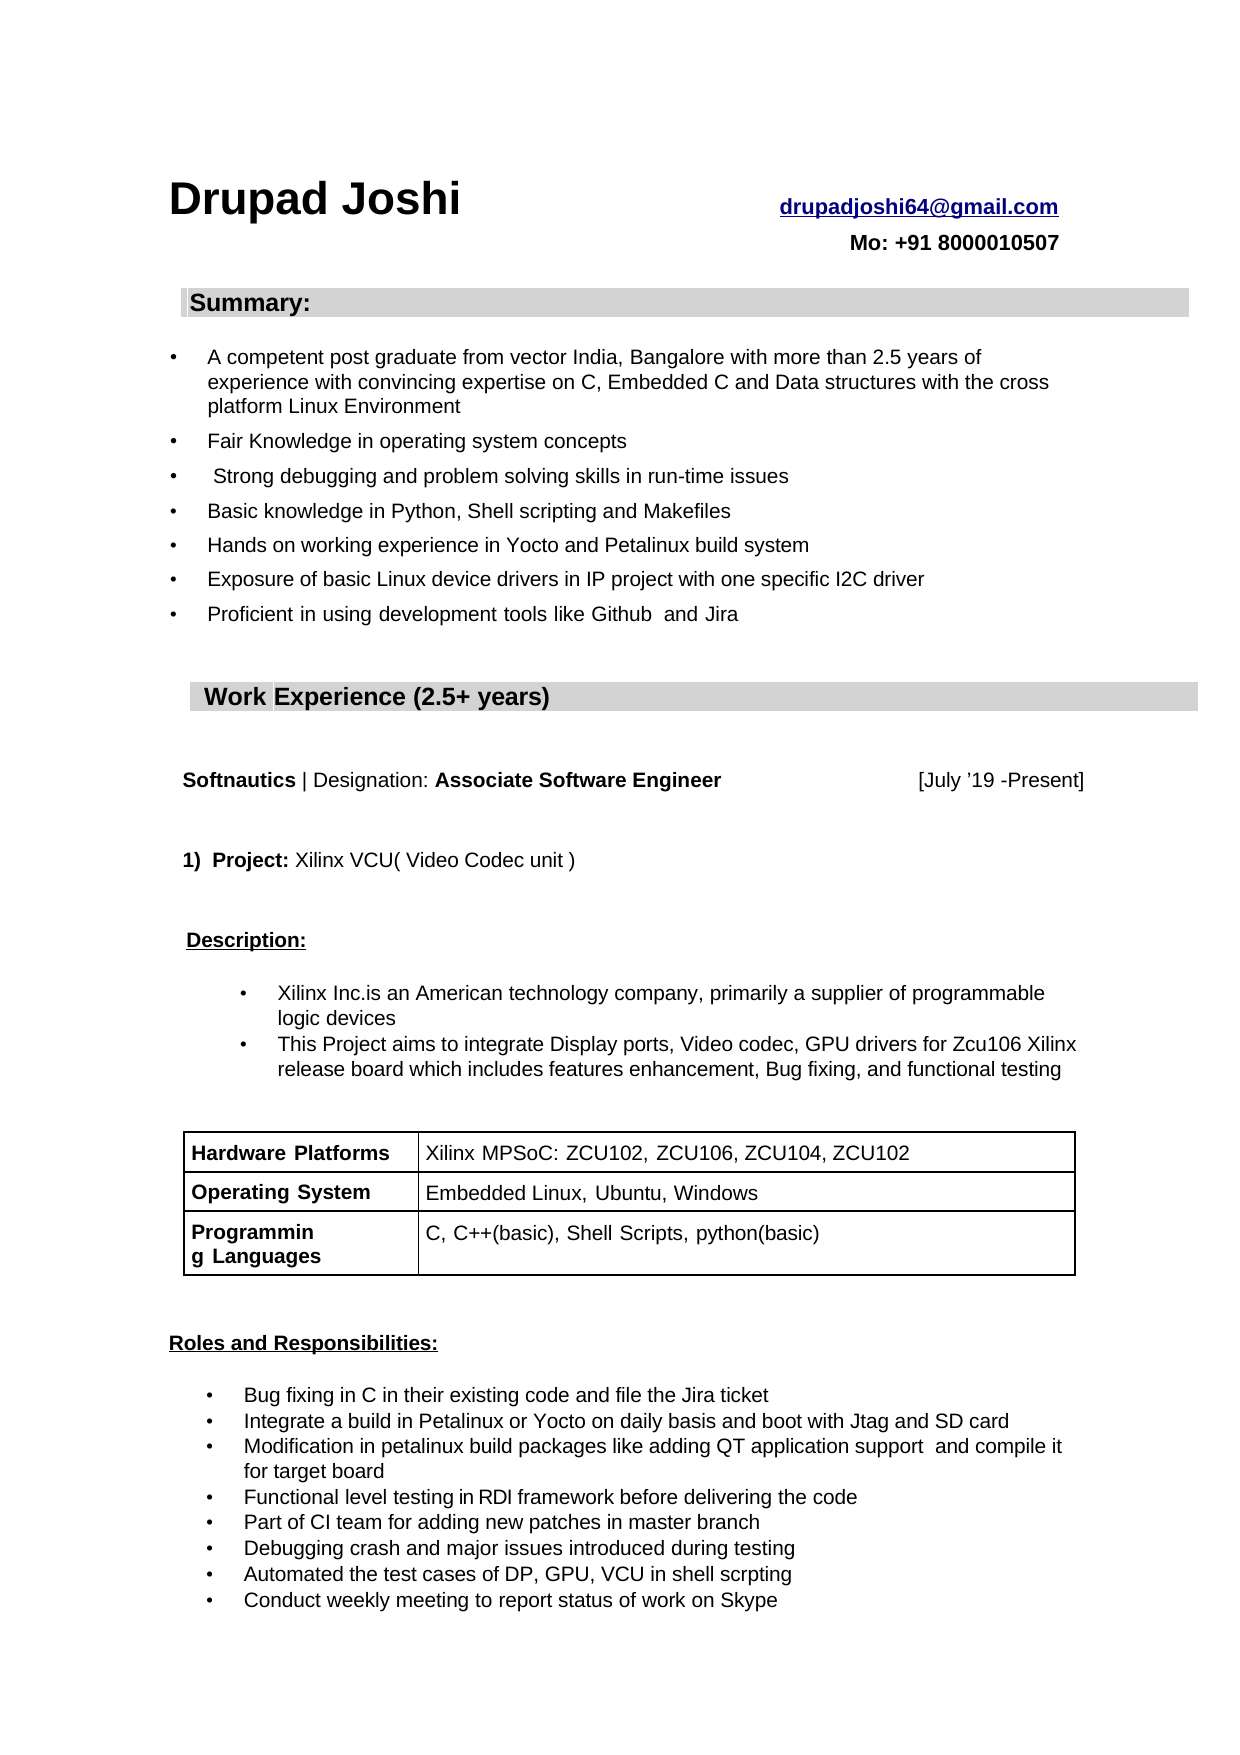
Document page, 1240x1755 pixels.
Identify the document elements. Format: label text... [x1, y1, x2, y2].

list Fair Knowledge in operating system concepts [170, 429, 1087, 453]
text Roles and Responsibilities: [169, 1330, 1087, 1354]
list Basic knowledge in Python, Shell scripting and Makefiles [170, 499, 1087, 523]
list Conduct weekly meeting to report status of work on Skype [206, 1587, 1087, 1612]
text Summary: [181, 288, 1087, 317]
list Modification in petalinux build packages like adding QT application support and compile it for target board [206, 1433, 1087, 1484]
list Debugging crash and major issues introduced during testing [206, 1535, 1087, 1560]
list Strong debugging and problem solving skills in run-time issues [170, 464, 1087, 488]
subtitle Work Experience (2.5+ years) [189, 682, 1087, 711]
list Xilinx Inc.is an American technology company, primarily a supplier of programmable logic devices [240, 980, 1087, 1031]
list A competent post graduate from vector India, Bangalore with more than 2.5 years of experience with convincing expertise on C, Embedded C and Data structures with the cross platform Linux Environment [170, 345, 1087, 418]
table_header Hardware Platforms [185, 1133, 418, 1171]
text Softnautics | Designation: Associate Software Engineer [July ’19 -Present] [182, 768, 1087, 792]
text Mo: +91 8000010507 [169, 229, 1087, 255]
text Drupad Joshi drupadjoshi64@gmail.com [169, 172, 1087, 224]
list This Project aims to integrate Display ports, Video codec, GPU drivers for Zcu106 Xilinx release board which includes features enhancement, Bug fixing, and functional testing [240, 1031, 1087, 1082]
list Part of CI team for adding new patches in master branch [206, 1509, 1087, 1535]
text Description: [169, 928, 1087, 952]
list Integrate a build in Petalinux or Yocto on daily basis and boot with Jtag and SD card [206, 1408, 1087, 1433]
list Proficient in using development tools like Github and Jira [170, 602, 1087, 626]
table_cell Operating System [185, 1173, 418, 1210]
table_header Xilinx MPSoC: ZCU102, ZCU106, ZCU104, ZCU102 [419, 1133, 1074, 1171]
table_cell Embedded Linux, Ubuntu, Windows [419, 1173, 1074, 1210]
list Hands on working experience in Yocto and Petalinux build system [170, 533, 1087, 557]
list Bug fixing in C in their existing code and file the Jira ticket [206, 1382, 1087, 1408]
table_cell Programming Languages [185, 1212, 418, 1274]
list Functional level testing in RDI framework before delivering the code [206, 1484, 1087, 1509]
list Automated the test cases of DP, GPU, VCU in shell scrpting [206, 1561, 1087, 1586]
list Exposure of basic Linux device drivers in IP project with one specific I2C driver [170, 567, 1087, 591]
text 1) Project: Xilinx VCU( Video Codec unit ) [182, 848, 1087, 872]
table_cell C, C++(basic), Shell Scripts, python(basic) [419, 1212, 1074, 1274]
